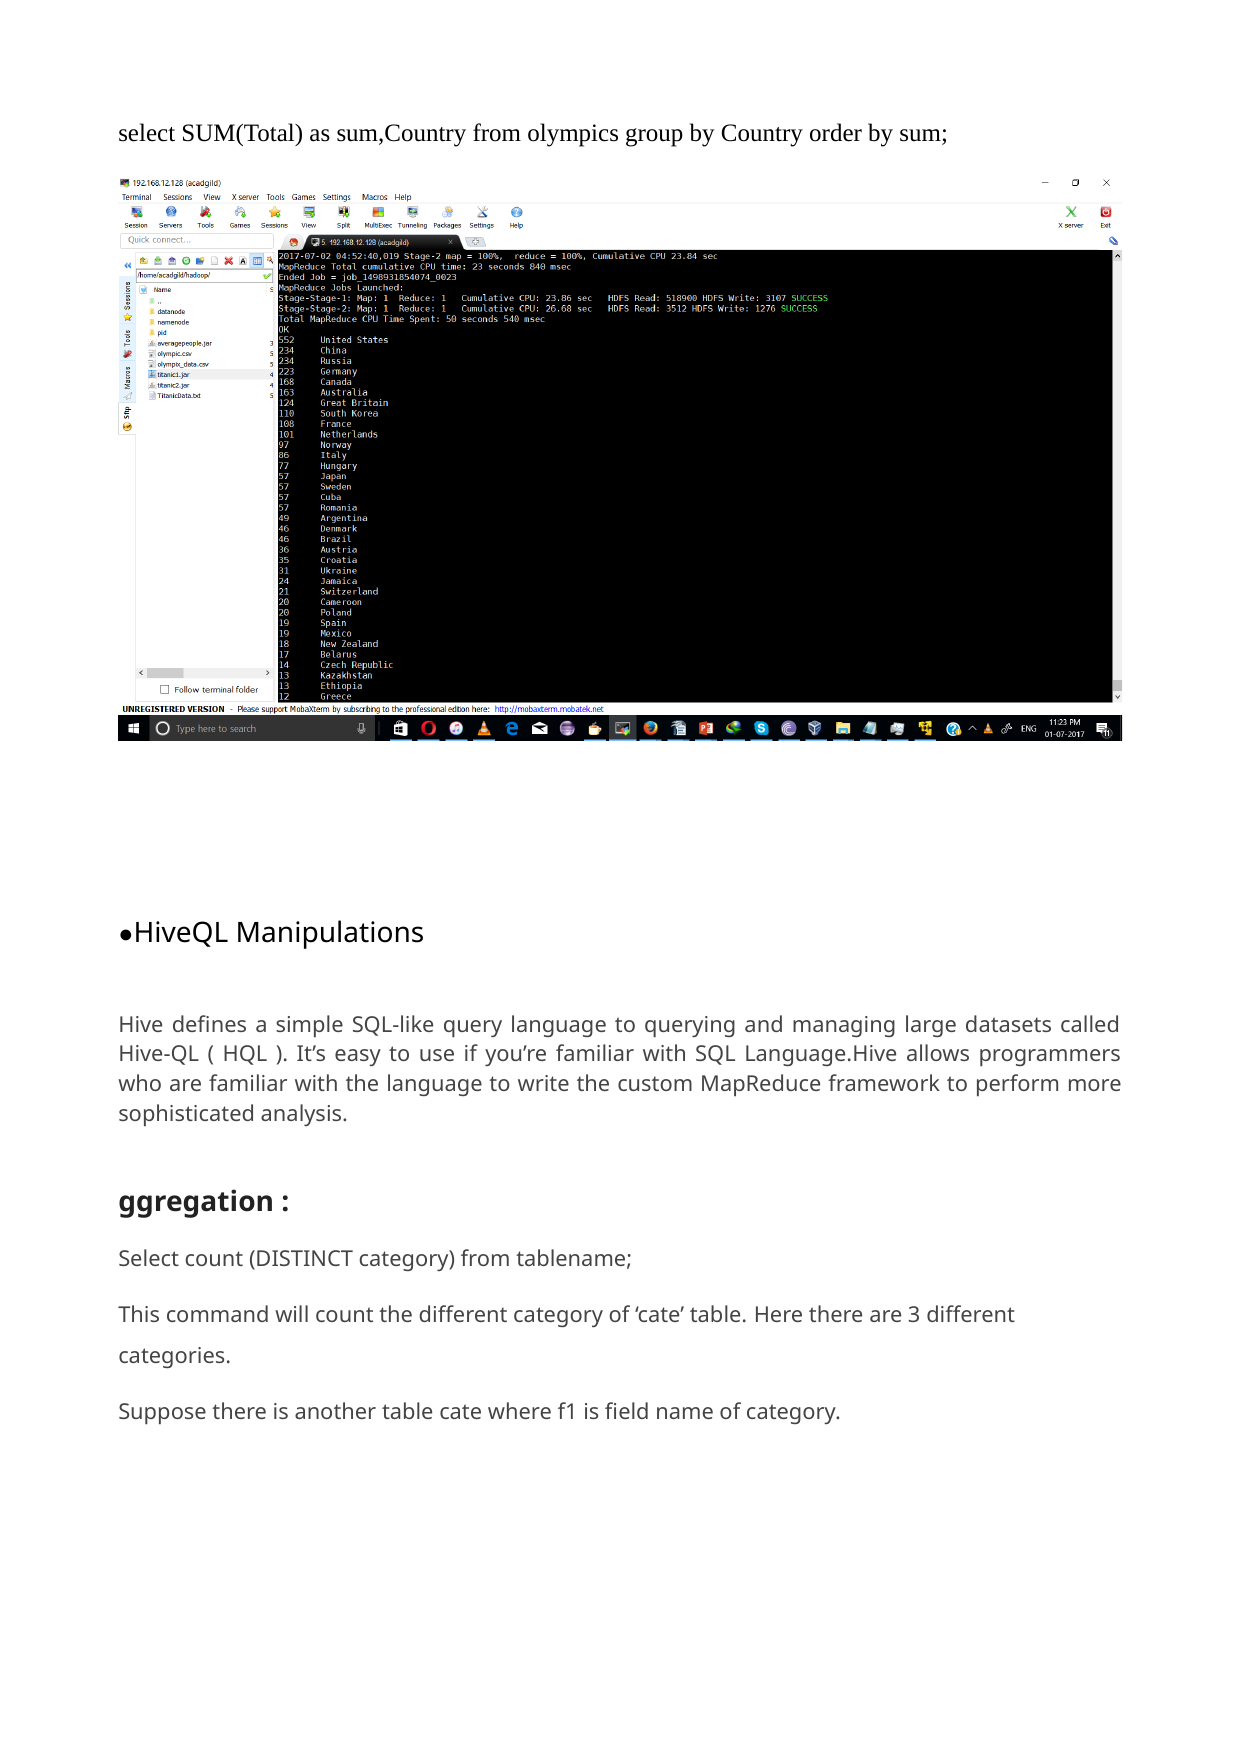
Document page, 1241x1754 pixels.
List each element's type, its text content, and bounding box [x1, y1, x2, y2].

text Select count (DISTINCT category) from tablename; [118, 1232, 1122, 1273]
text This command will count the different category of ‘cate’ table. Here there are 3 different categories. [118, 1289, 1122, 1370]
picture [118, 175, 1123, 741]
text ●HiveQL Manipulations [118, 913, 1122, 951]
text Hive defines a simple SQL-like query language to querying and managing large datasets called Hive-QL ( HQL ). It’s easy to use if you’re familiar with SQL Language.Hive allows programmers who are familiar with the language to write the custom MapReduce framework to perform more sophisticated analysis. [118, 1009, 1122, 1128]
text select SUM(Total) as sum,Country from olympics group by Country order by sum; [118, 118, 1122, 147]
subtitle ggregation : [118, 1182, 1122, 1220]
text Suppose there is another table cate where f1 is field name of category. [118, 1386, 1122, 1426]
